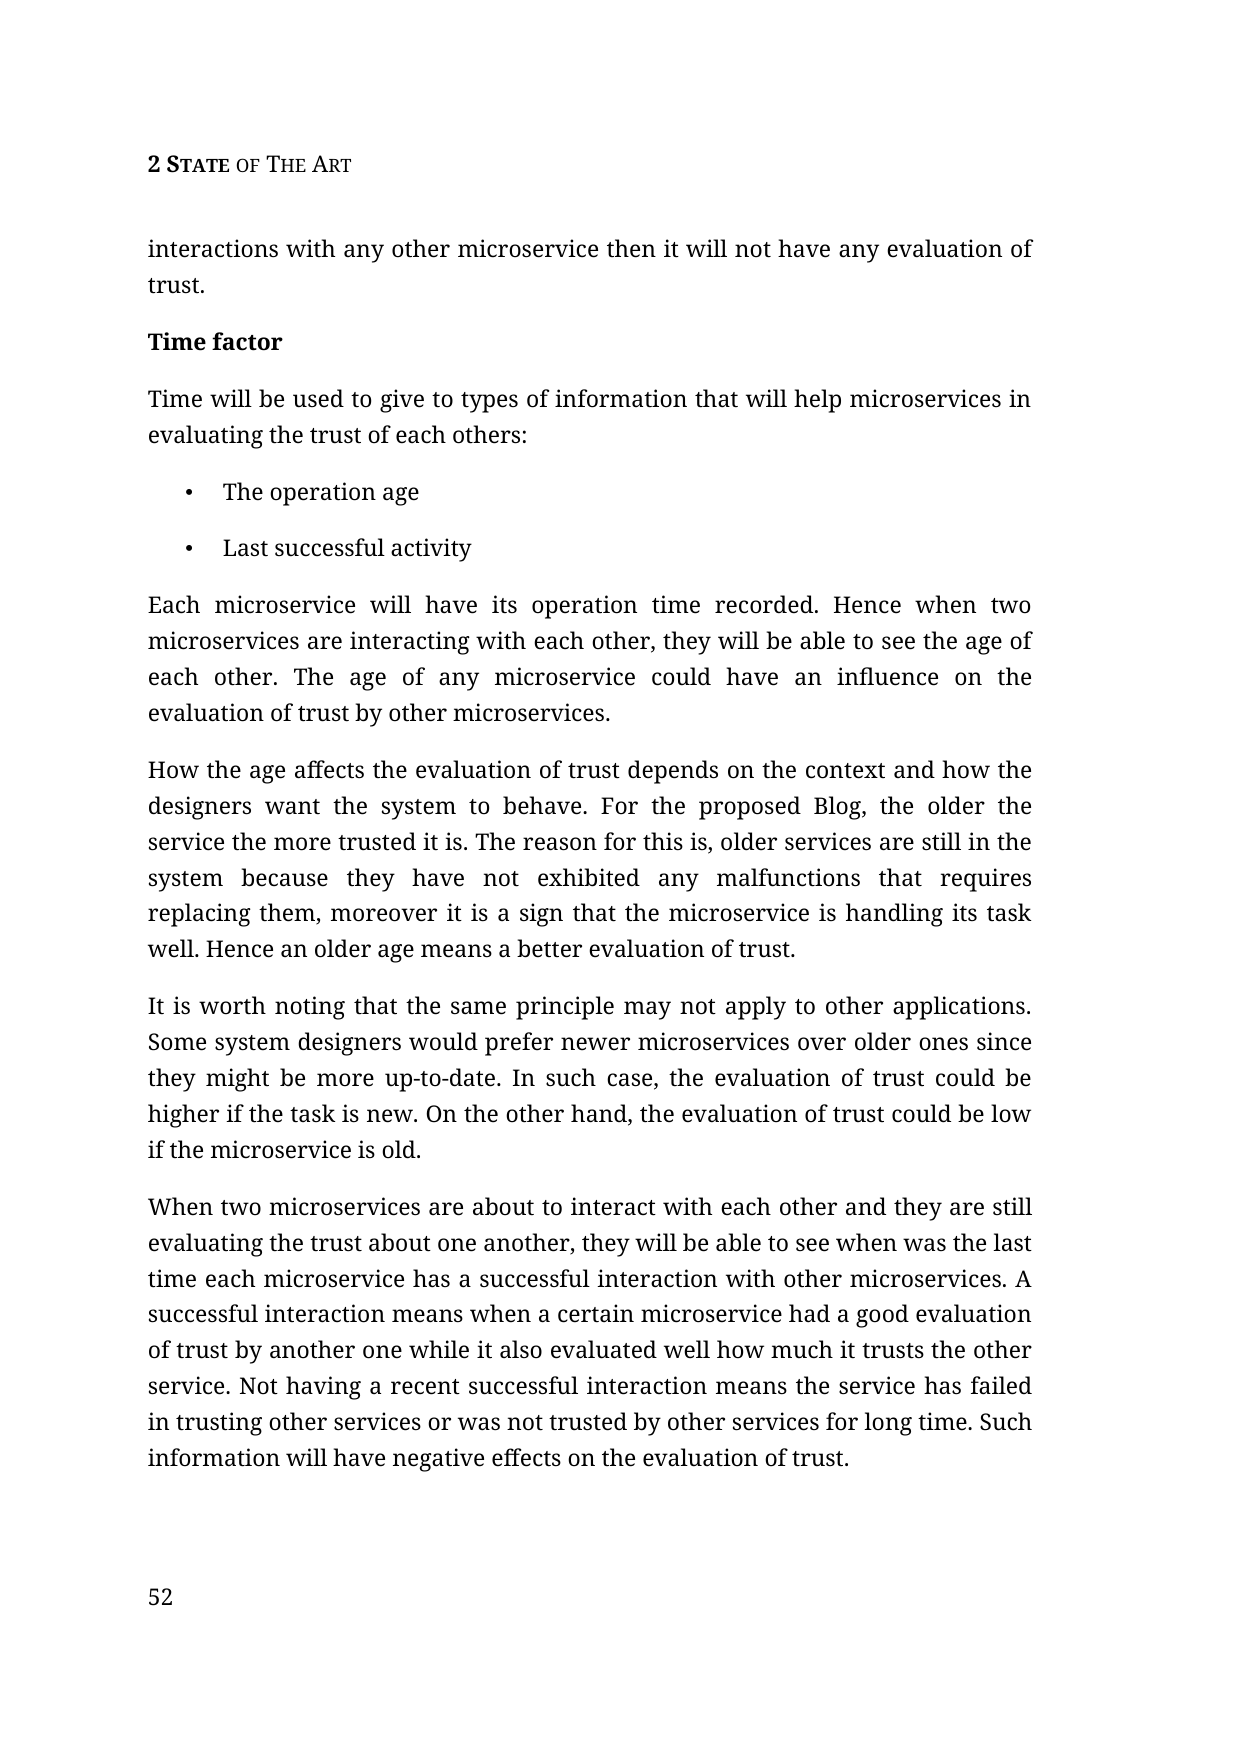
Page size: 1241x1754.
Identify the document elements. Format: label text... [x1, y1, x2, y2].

text Time factor [148, 326, 1033, 357]
list Last successful activity [185, 532, 1033, 563]
text Time will be used to give to types of information that will help microservices in evaluating the trust of each others: [148, 383, 1033, 450]
text Each microservice will have its operation time recorded. Hence when two microservices are interacting with each other, they will be able to see the age of each other. The age of any microservice could have an influence on the evaluation of trust by other microservices. [148, 589, 1033, 728]
text interactions with any other microservice then it will not have any evaluation of trust. [148, 233, 1033, 301]
text It is worth noting that the same principle may not apply to other applications. Some system designers would prefer newer microservices over older ones since they might be more up-to-date. In such case, the evaluation of trust could be higher if the task is new. On the other hand, the evaluation of trust could be low if the microservice is old. [148, 990, 1033, 1165]
text When two microservices are about to interact with each other and they are still evaluating the trust about one another, they will be able to see when was the last time each microservice has a successful interaction with other microservices. A successful interaction means when a certain microservice had a good evaluation of trust by another one while it also evaluated well how much it trusts the other service. Not having a recent successful interaction means the service has failed in trusting other services or was not trusted by other services for long time. Such information will have negative effects on the evaluation of trust. [148, 1191, 1033, 1473]
text How the age affects the evaluation of trust depends on the context and how the designers want the system to behave. For the proposed Blog, the older the service the more trusted it is. The reason for this is, older services are still in the system because they have not exhibited any malfunctions that requires replacing them, moreover it is a sign that the microservice is handling its task well. Hence an older age means a better evaluation of trust. [148, 754, 1033, 964]
list The operation age [185, 476, 1033, 507]
